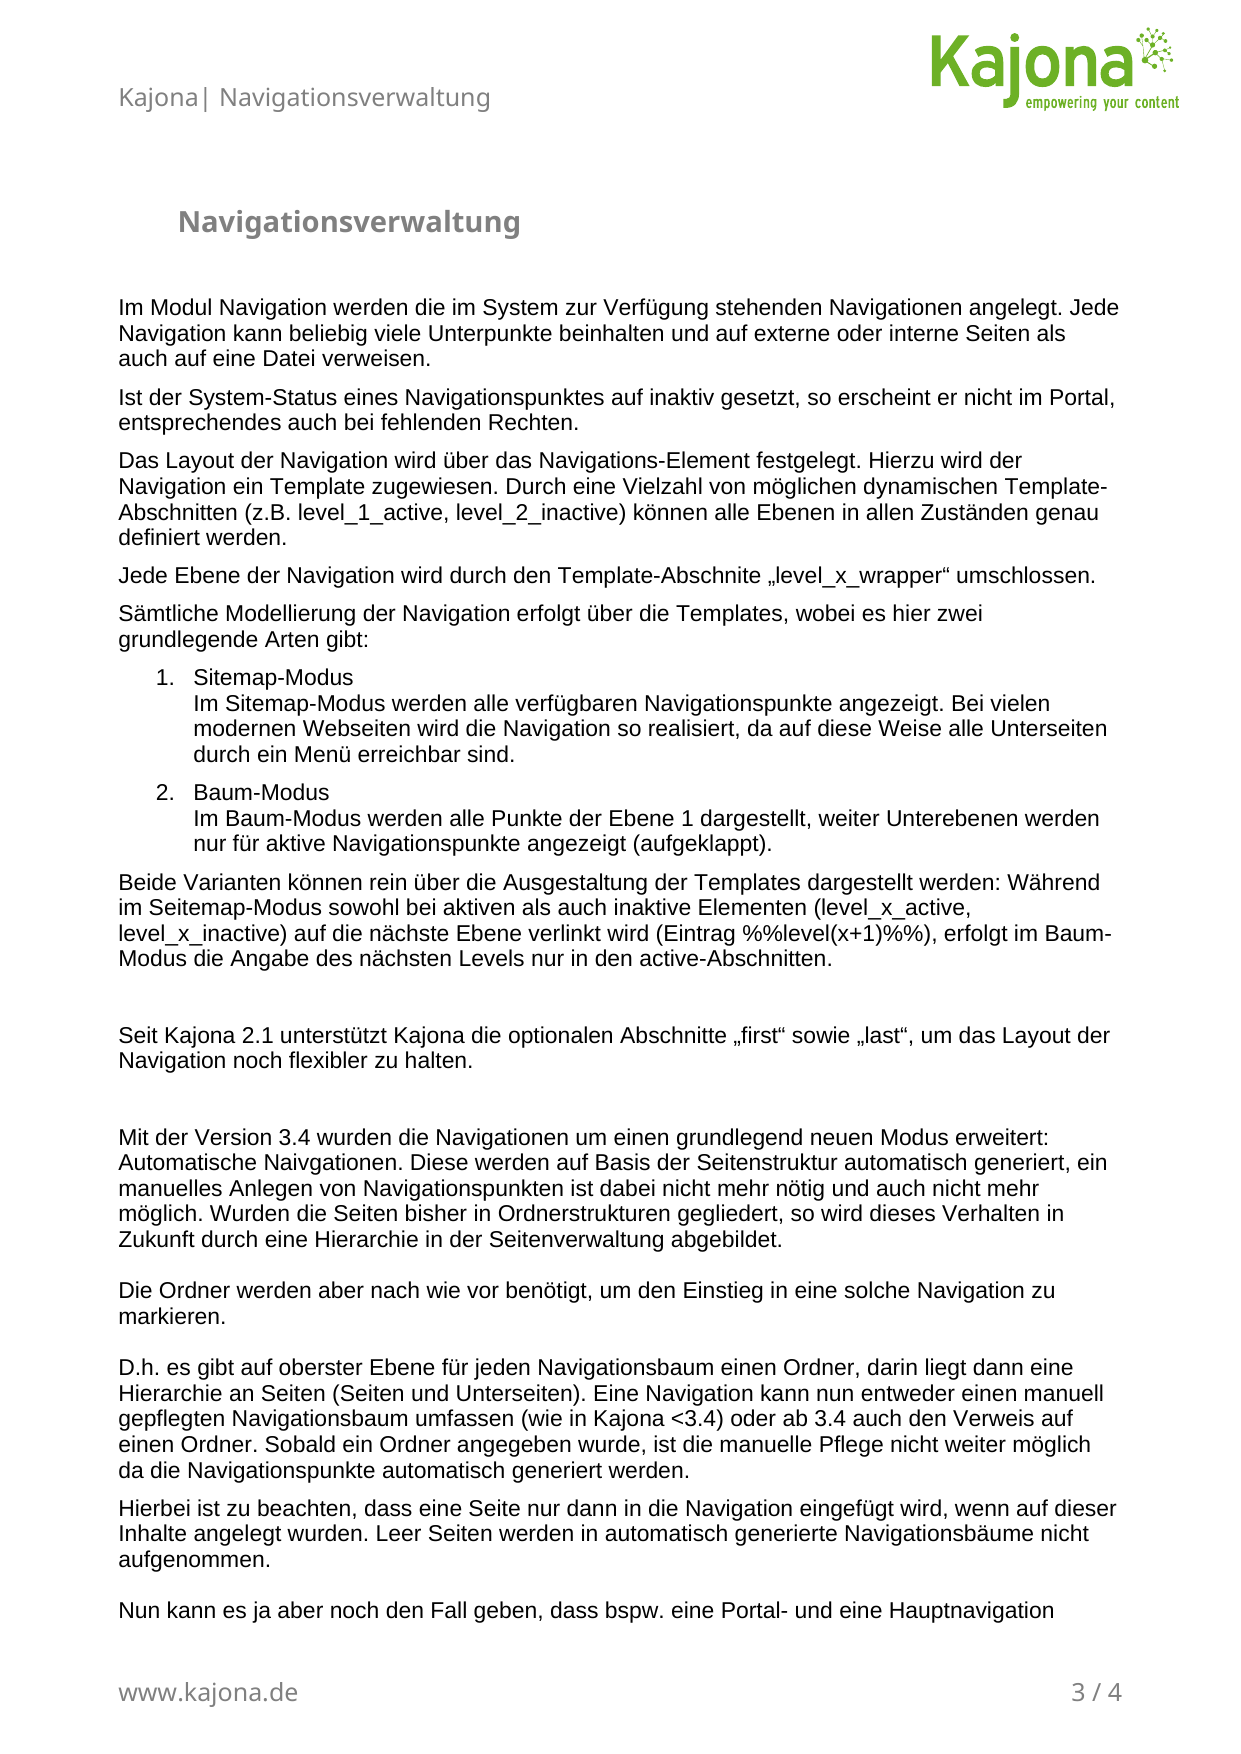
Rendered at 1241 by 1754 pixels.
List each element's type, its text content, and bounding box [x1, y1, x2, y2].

text Ist der System-Status eines Navigationspunktes auf inaktiv gesetzt, so erscheint er nicht im Portal, entsprechendes auch bei fehlenden Rechten. [118, 384, 1122, 435]
text Seit Kajona 2.1 unterstützt Kajona die optionalen Abschnitte „first“ sowie „last“, um das Layout der Navigation noch flexibler zu halten. [118, 1022, 1122, 1073]
list Sitemap-Modus Im Sitemap-Modus werden alle verfügbaren Navigationspunkte angezeigt. Bei vielen modernen Webseiten wird die Navigation so realisiert, da auf diese Weise alle Unterseiten durch ein Menü erreichbar sind. [156, 665, 1122, 767]
text Sämtliche Modellierung der Navigation erfolgt über die Templates, wobei es hier zwei grundlegende Arten gibt: [118, 601, 1122, 652]
subtitle Navigationsverwaltung [118, 201, 1122, 241]
text Das Layout der Navigation wird über das Navigations-Element festgelegt. Hierzu wird der Navigation ein Template zugewiesen. Durch eine Vielzahl von möglichen dynamischen Template-Abschnitten (z.B. level_1_active, level_2_inactive) können alle Ebenen in allen Zuständen genau definiert werden. [118, 448, 1122, 550]
text Mit der Version 3.4 wurden die Navigationen um einen grundlegend neuen Modus erweitert: Automatische Naivgationen. Diese werden auf Basis der Seitenstruktur automatisch generiert, ein manuelles Anlegen von Navigationspunkten ist dabei nicht mehr nötig und auch nicht mehr möglich. Wurden die Seiten bisher in Ordnerstrukturen gegliedert, so wird dieses Verhalten in Zukunft durch eine Hierarchie in der Seitenverwaltung abgebildet. Die Ordner werden aber nach wie vor benötigt, um den Einstieg in eine solche Navigation zu markieren. D.h. es gibt auf oberster Ebene für jeden Navigationsbaum einen Ordner, darin liegt dann eine Hierarchie an Seiten (Seiten und Unterseiten). Eine Navigation kann nun entweder einen manuell gepflegten Navigationsbaum umfassen (wie in Kajona <3.4) oder ab 3.4 auch den Verweis auf einen Ordner. Sobald ein Ordner angegeben wurde, ist die manuelle Pflege nicht weiter möglich da die Navigationspunkte automatisch generiert werden. [118, 1124, 1122, 1483]
text Im Modul Navigation werden die im System zur Verfügung stehenden Navigationen angelegt. Jede Navigation kann beliebig viele Unterpunkte beinhalten und auf externe oder interne Seiten als auch auf eine Datei verweisen. [118, 295, 1122, 372]
text Hierbei ist zu beachten, dass eine Seite nur dann in die Navigation eingefügt wird, wenn auf dieser Inhalte angelegt wurden. Leer Seiten werden in automatisch generierte Navigationsbäume nicht aufgenommen. Nun kann es ja aber noch den Fall geben, dass bspw. eine Portal- und eine Hauptnavigation [118, 1495, 1122, 1623]
text Jede Ebene der Navigation wird durch den Template-Abschnite „level_x_wrapper“ umschlossen. [118, 563, 1122, 588]
text Beide Varianten können rein über die Ausgestaltung der Templates dargestellt werden: Während im Seitemap-Modus sowohl bei aktiven als auch inaktive Elementen (level_x_active, level_x_inactive) auf die nächste Ebene verlinkt wird (Eintrag %%level(x+1)%%), erfolgt im Baum-Modus die Angabe des nächsten Levels nur in den active-Abschnitten. [118, 869, 1122, 972]
list Baum-Modus Im Baum-Modus werden alle Punkte der Ebene 1 dargestellt, weiter Unterebenen werden nur für aktive Navigationspunkte angezeigt (aufgeklappt). [156, 780, 1122, 857]
